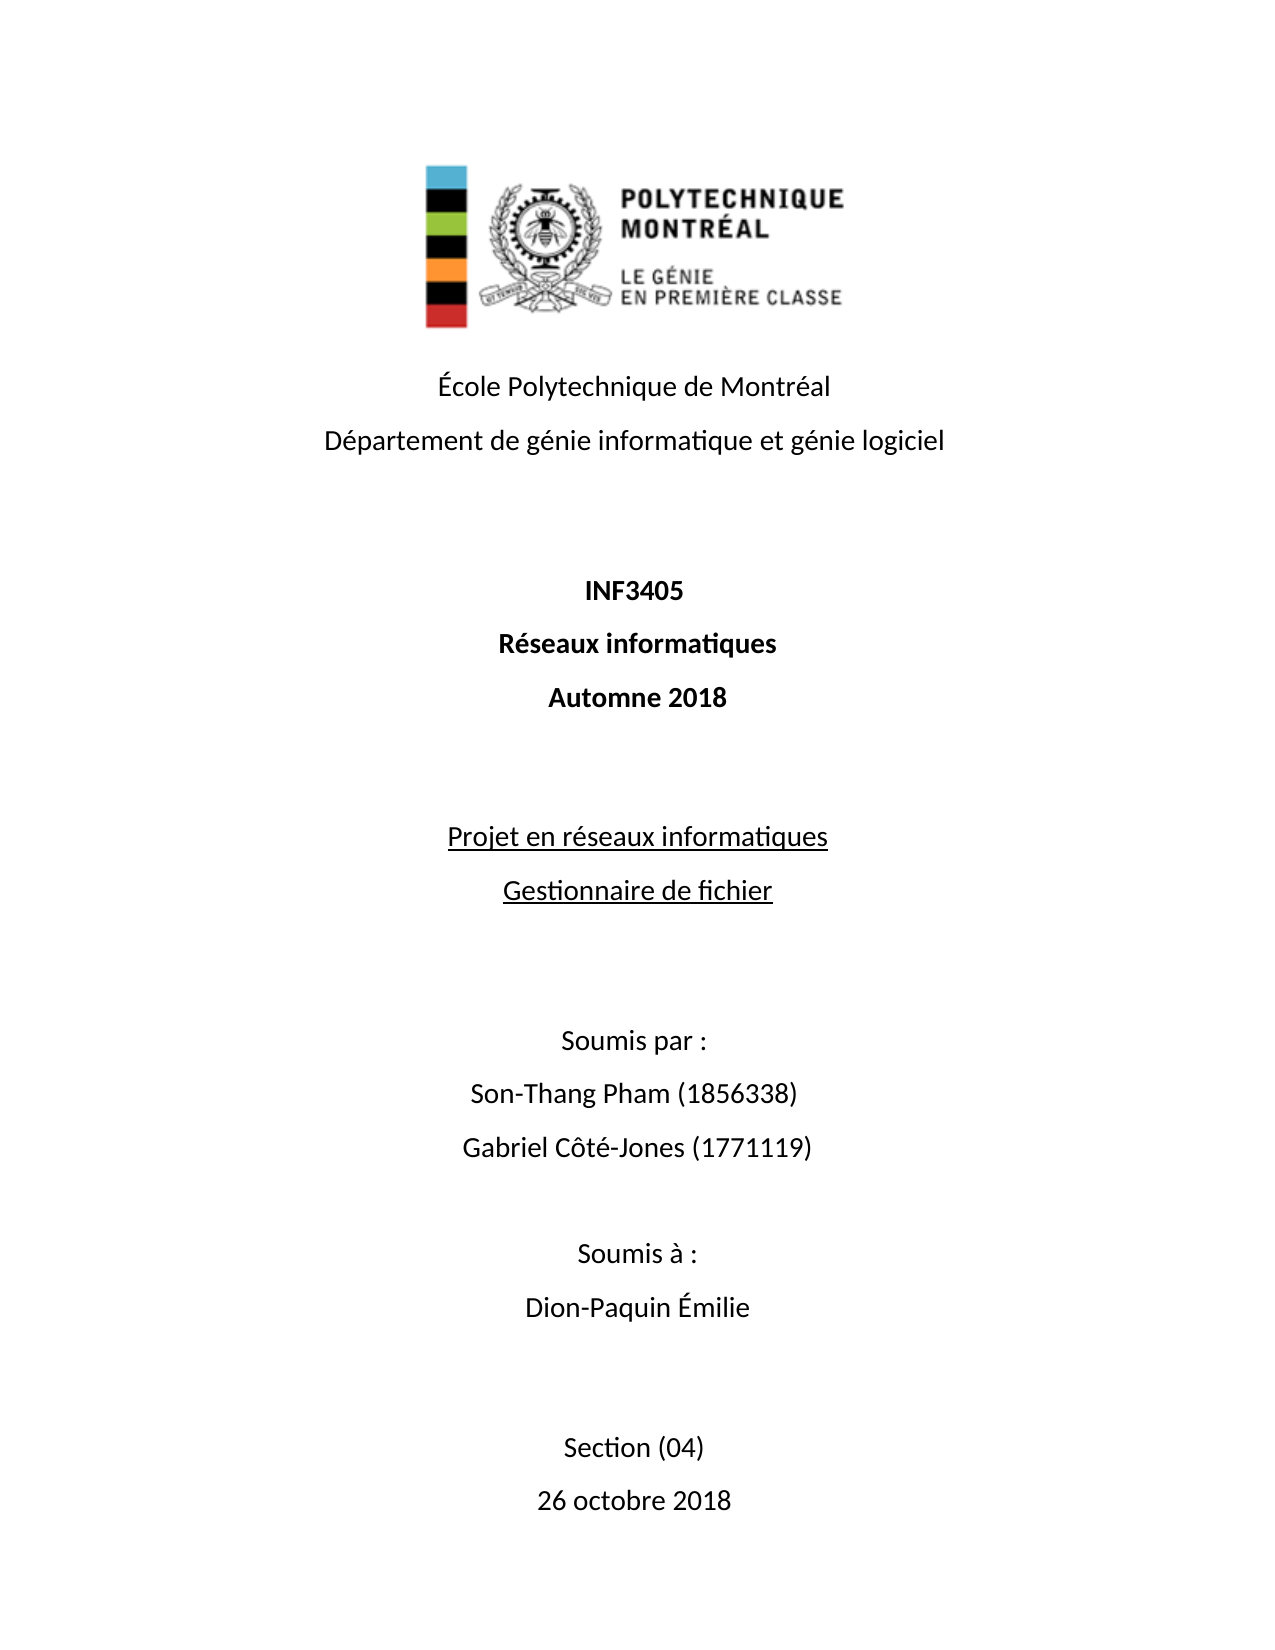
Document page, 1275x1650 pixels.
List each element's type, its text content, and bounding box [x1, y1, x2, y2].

text École Polytechnique de Montréal [118, 368, 1157, 404]
text Dion-Paquin Émilie [118, 1289, 1157, 1325]
text Réseaux informatiques [118, 625, 1157, 661]
text Soumis à : [118, 1236, 1157, 1271]
text Automne 2018 [118, 679, 1157, 714]
text Département de génie informatique et génie logiciel [118, 422, 1157, 457]
text Section (04) [118, 1429, 1157, 1464]
text 26 octobre 2018 [118, 1482, 1157, 1518]
text Gabriel Côté-Jones (1771119) [118, 1129, 1157, 1164]
text Projet en réseaux informatiques Gestionnaire de fichier [118, 818, 1157, 907]
text INF3405 [118, 572, 1157, 607]
text Soumis par : [118, 1022, 1157, 1057]
text Son-Thang Pham (1856338) [118, 1075, 1157, 1111]
